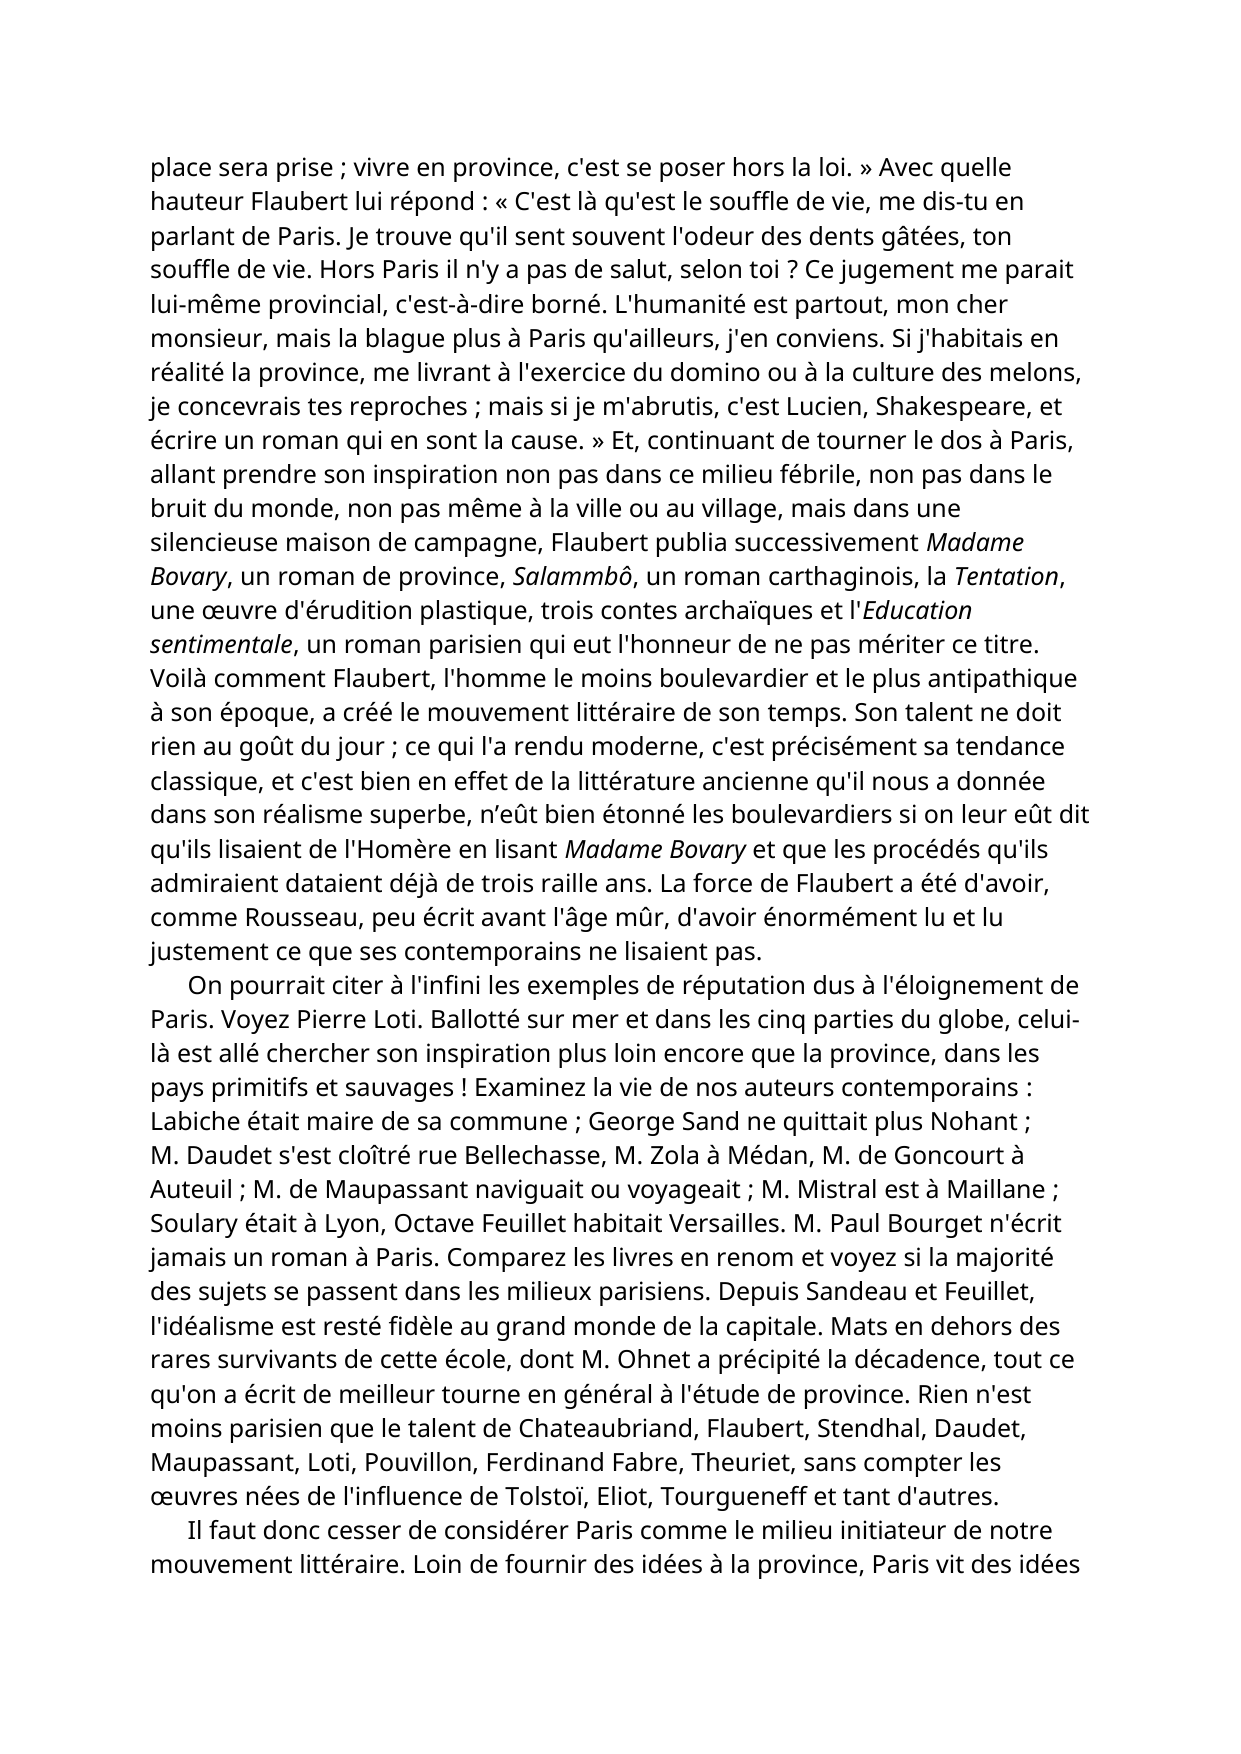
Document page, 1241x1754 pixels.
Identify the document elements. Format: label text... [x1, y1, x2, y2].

text Il faut donc cesser de considérer Paris comme le milieu initiateur de notre mouvement littéraire. Loin de fournir des idées à la province, Paris vit des idées [150, 1512, 1091, 1581]
text place sera prise ; vivre en province, c'est se poser hors la loi. » Avec quelle hauteur Flaubert lui répond : « C'est là qu'est le souffle de vie, me dis-tu en parlant de Paris. Je trouve qu'il sent souvent l'odeur des dents gâtées, ton souffle de vie. Hors Paris il n'y a pas de salut, selon toi ? Ce jugement me parait lui-même provincial, c'est-à-dire borné. L'humanité est partout, mon cher monsieur, mais la blague plus à Paris qu'ailleurs, j'en conviens. Si j'habitais en réalité la province, me livrant à l'exercice du domino ou à la culture des melons, je concevrais tes reproches ; mais si je m'abrutis, c'est Lucien, Shakespeare, et écrire un roman qui en sont la cause. » Et, continuant de tourner le dos à Paris, allant prendre son inspiration non pas dans ce milieu fébrile, non pas dans le bruit du monde, non pas même à la ville ou au village, mais dans une silencieuse maison de campagne, Flaubert publia successivement Madame Bovary, un roman de province, Salammbô, un roman carthaginois, la Tentation, une œuvre d'érudition plastique, trois contes archaïques et l'Education sentimentale, un roman parisien qui eut l'honneur de ne pas mériter ce titre. Voilà comment Flaubert, l'homme le moins boulevardier et le plus antipathique à son époque, a créé le mouvement littéraire de son temps. Son talent ne doit rien au goût du jour ; ce qui l'a rendu moderne, c'est précisément sa tendance classique, et c'est bien en effet de la littérature ancienne qu'il nous a donnée dans son réalisme superbe, n’eût bien étonné les boulevardiers si on leur eût dit qu'ils lisaient de l'Homère en lisant Madame Bovary et que les procédés qu'ils admiraient dataient déjà de trois raille ans. La force de Flaubert a été d'avoir, comme Rousseau, peu écrit avant l'âge mûr, d'avoir énormément lu et lu justement ce que ses contemporains ne lisaient pas. [150, 150, 1091, 967]
text On pourrait citer à l'infini les exemples de réputation dus à l'éloignement de Paris. Voyez Pierre Loti. Ballotté sur mer et dans les cinq parties du globe, celui-là est allé chercher son inspiration plus loin encore que la province, dans les pays primitifs et sauvages ! Examinez la vie de nos auteurs contemporains : Labiche était maire de sa commune ; George Sand ne quittait plus Nohant ; M. Daudet s'est cloîtré rue Bellechasse, M. Zola à Médan, M. de Goncourt à Auteuil ; M. de Maupassant naviguait ou voyageait ; M. Mistral est à Maillane ; Soulary était à Lyon, Octave Feuillet habitait Versailles. M. Paul Bourget n'écrit jamais un roman à Paris. Comparez les livres en renom et voyez si la majorité des sujets se passent dans les milieux parisiens. Depuis Sandeau et Feuillet, l'idéalisme est resté fidèle au grand monde de la capitale. Mats en dehors des rares survivants de cette école, dont M. Ohnet a précipité la décadence, tout ce qu'on a écrit de meilleur tourne en général à l'étude de province. Rien n'est moins parisien que le talent de Chateaubriand, Flaubert, Stendhal, Daudet, Maupassant, Loti, Pouvillon, Ferdinand Fabre, Theuriet, sans compter les œuvres nées de l'influence de Tolstoï, Eliot, Tourgueneff et tant d'autres. [150, 967, 1091, 1512]
